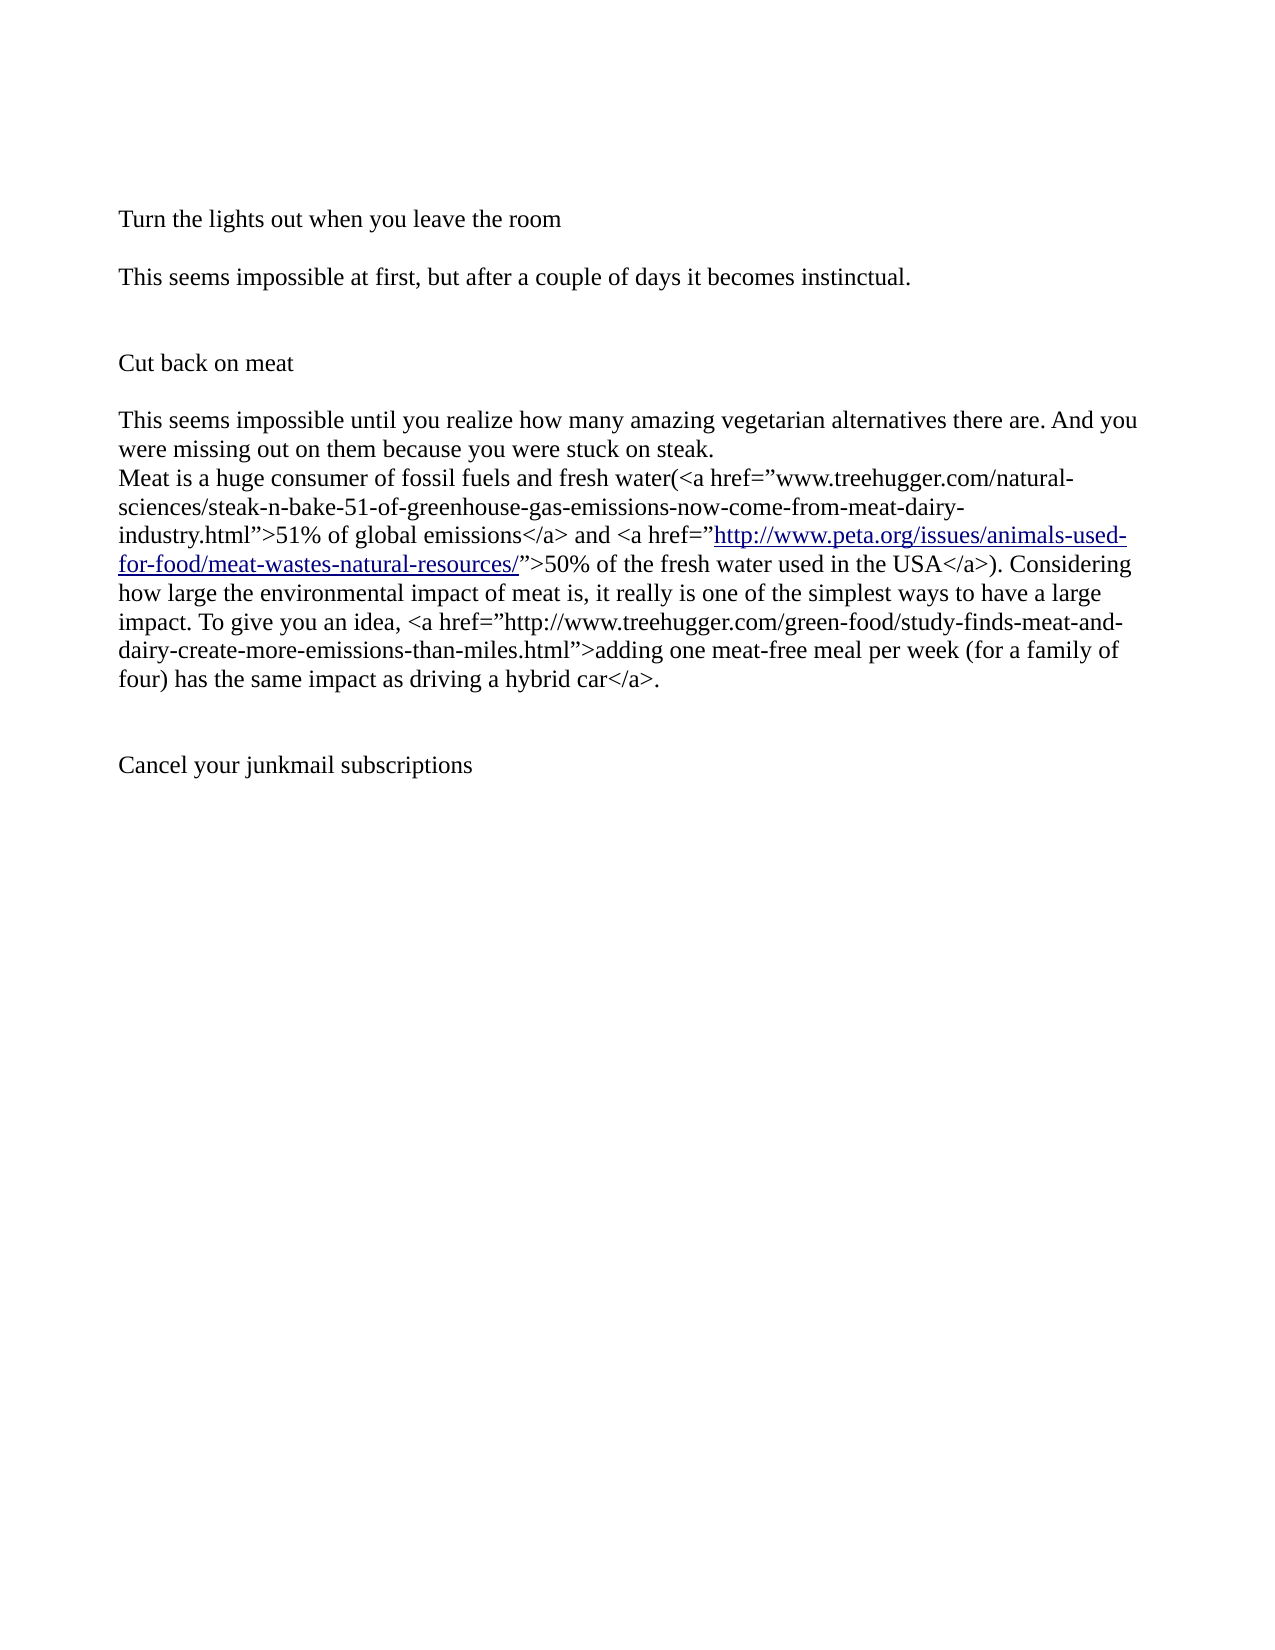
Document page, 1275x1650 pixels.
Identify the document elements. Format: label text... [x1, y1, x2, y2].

text This seems impossible until you realize how many amazing vegetarian alternatives there are. And you were missing out on them because you were stuck on steak. [118, 406, 1157, 463]
text Cancel your junkmail subscriptions [118, 751, 1157, 779]
text This seems impossible at first, but after a couple of days it becomes instinctual. [118, 262, 1157, 291]
text Turn the lights out when you leave the room [118, 204, 1157, 233]
text Cut back on meat [118, 348, 1157, 377]
text Meat is a huge consumer of fossil fuels and fresh water(<a href=”www.treehugger.com/natural-sciences/steak-n-bake-51-of-greenhouse-gas-emissions-now-come-from-meat-dairy-industry.html”>51% of global emissions</a> and <a href=”http://www.peta.org/issues/animals-used-for-food/meat-wastes-natural-resources/”>50% of the fresh water used in the USA</a>). Considering how large the environmental impact of meat is, it really is one of the simplest ways to have a large impact. To give you an idea, <a href=”http://www.treehugger.com/green-food/study-finds-meat-and-dairy-create-more-emissions-than-miles.html”>adding one meat-free meal per week (for a family of four) has the same impact as driving a hybrid car</a>. [118, 463, 1157, 693]
